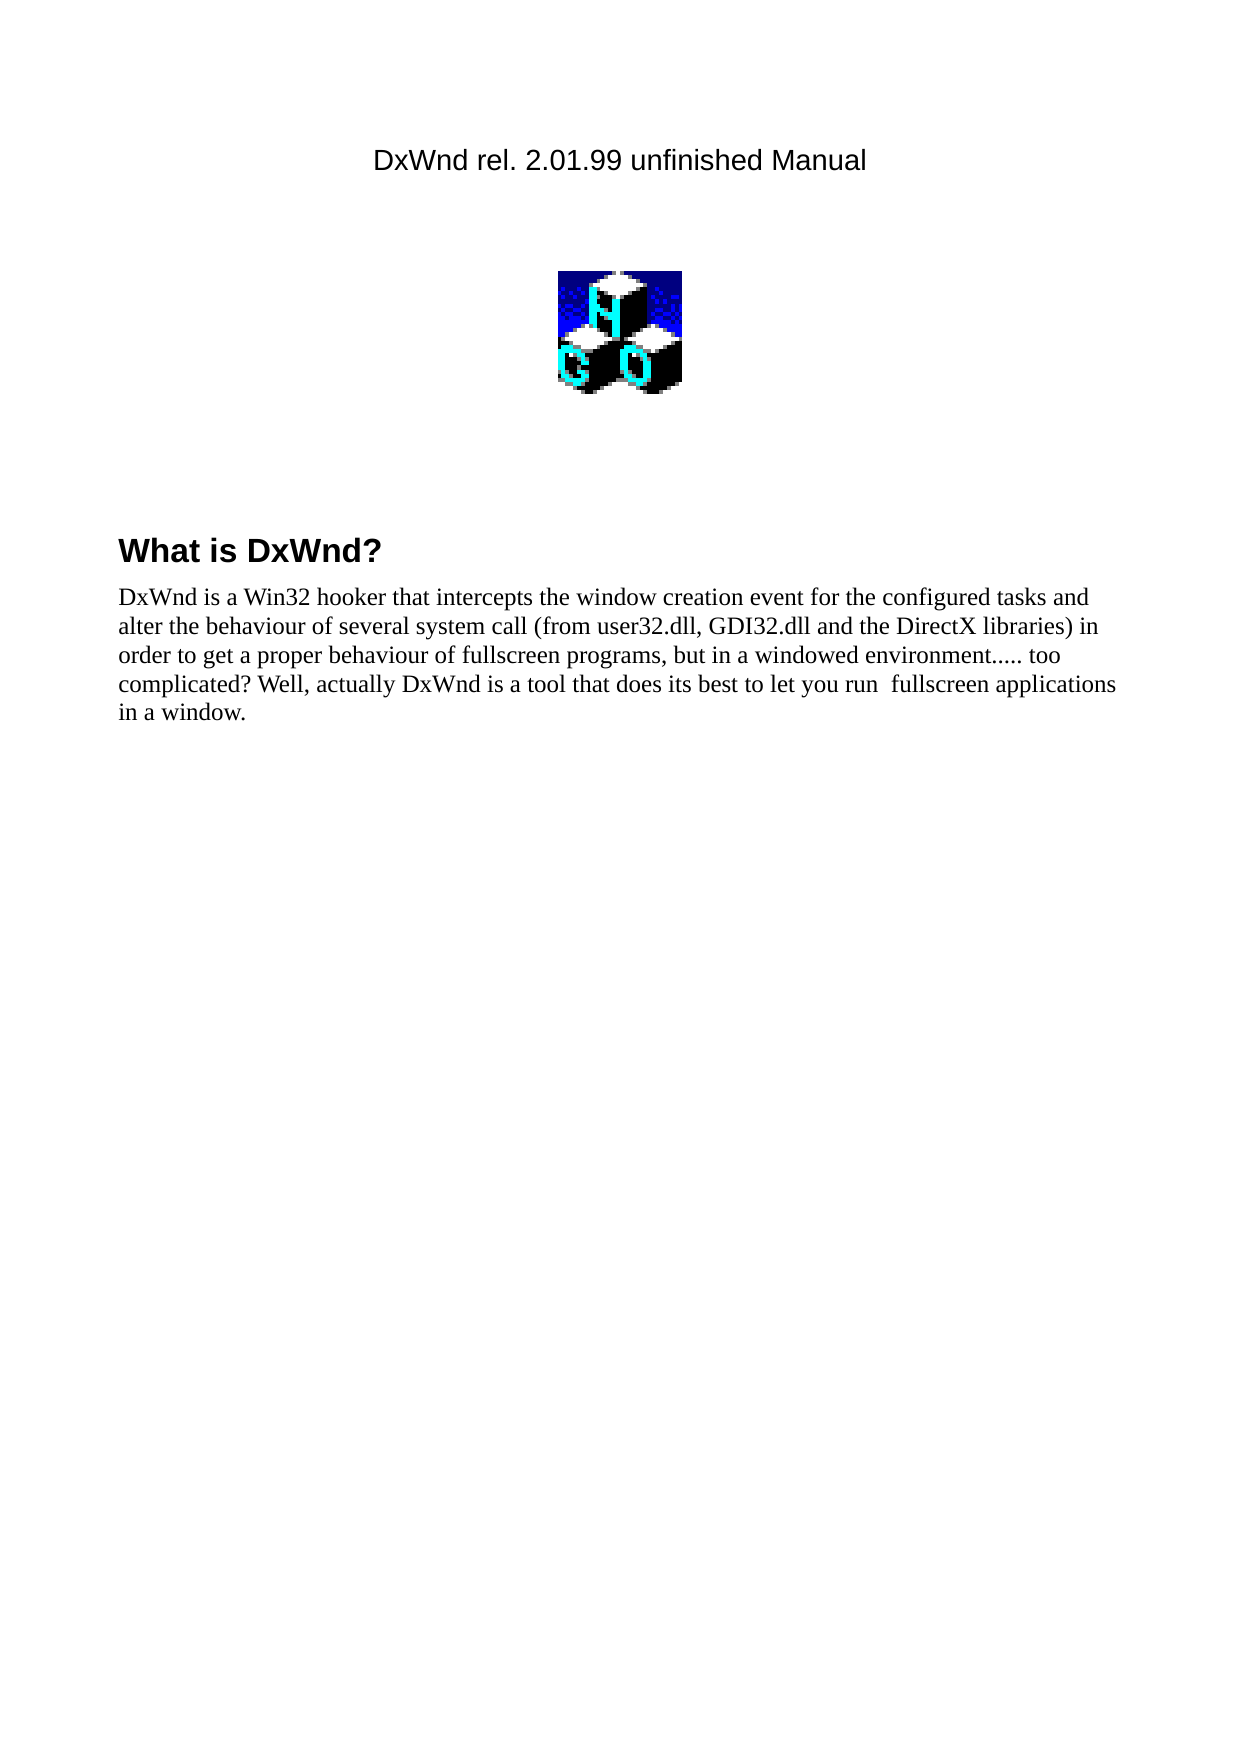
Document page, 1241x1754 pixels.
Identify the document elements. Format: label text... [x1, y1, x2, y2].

subtitle DxWnd rel. 2.01.99 unfinished Manual [118, 143, 1122, 177]
subtitle What is DxWnd? [118, 531, 1122, 570]
text DxWnd is a Win32 hooker that intercepts the window creation event for the configured tasks and alter the behaviour of several system call (from user32.dll, GDI32.dll and the DirectX libraries) in order to get a proper behaviour of fullscreen programs, but in a windowed environment..... too complicated? Well, actually DxWnd is a tool that does its best to let you run fullscreen applications in a window. [118, 582, 1122, 726]
